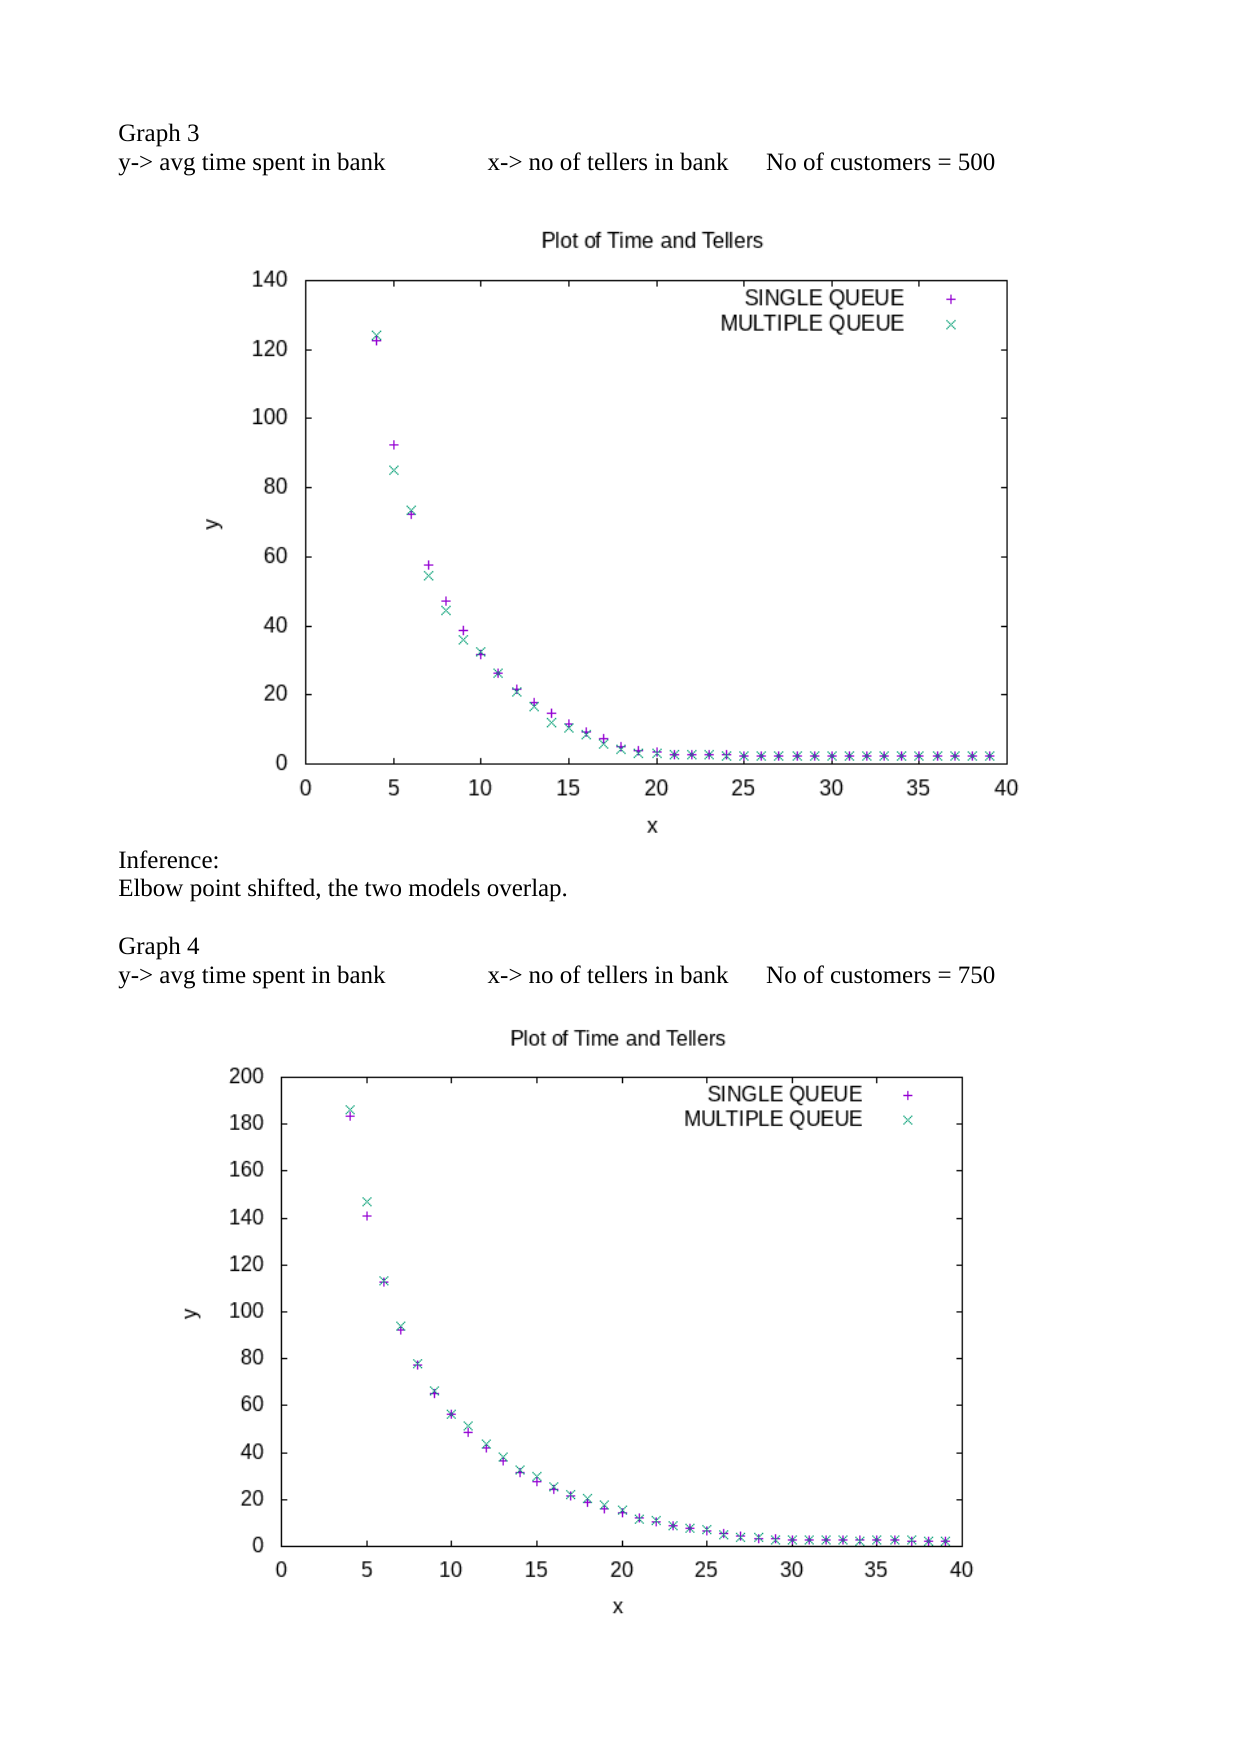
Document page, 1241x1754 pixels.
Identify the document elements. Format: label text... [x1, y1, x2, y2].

text Elbow point shifted, the two models overlap. [118, 873, 1122, 902]
text Inference: [118, 204, 1122, 873]
text y-> avg time spent in bank x-> no of tellers in bank No of customers = 750 [118, 960, 1122, 988]
picture [172, 1003, 1002, 1625]
text y-> avg time spent in bank x-> no of tellers in bank No of customers = 500 [118, 147, 1122, 176]
text Graph 3 [118, 118, 1122, 147]
text Graph 4 [118, 931, 1122, 960]
picture [193, 204, 1048, 845]
